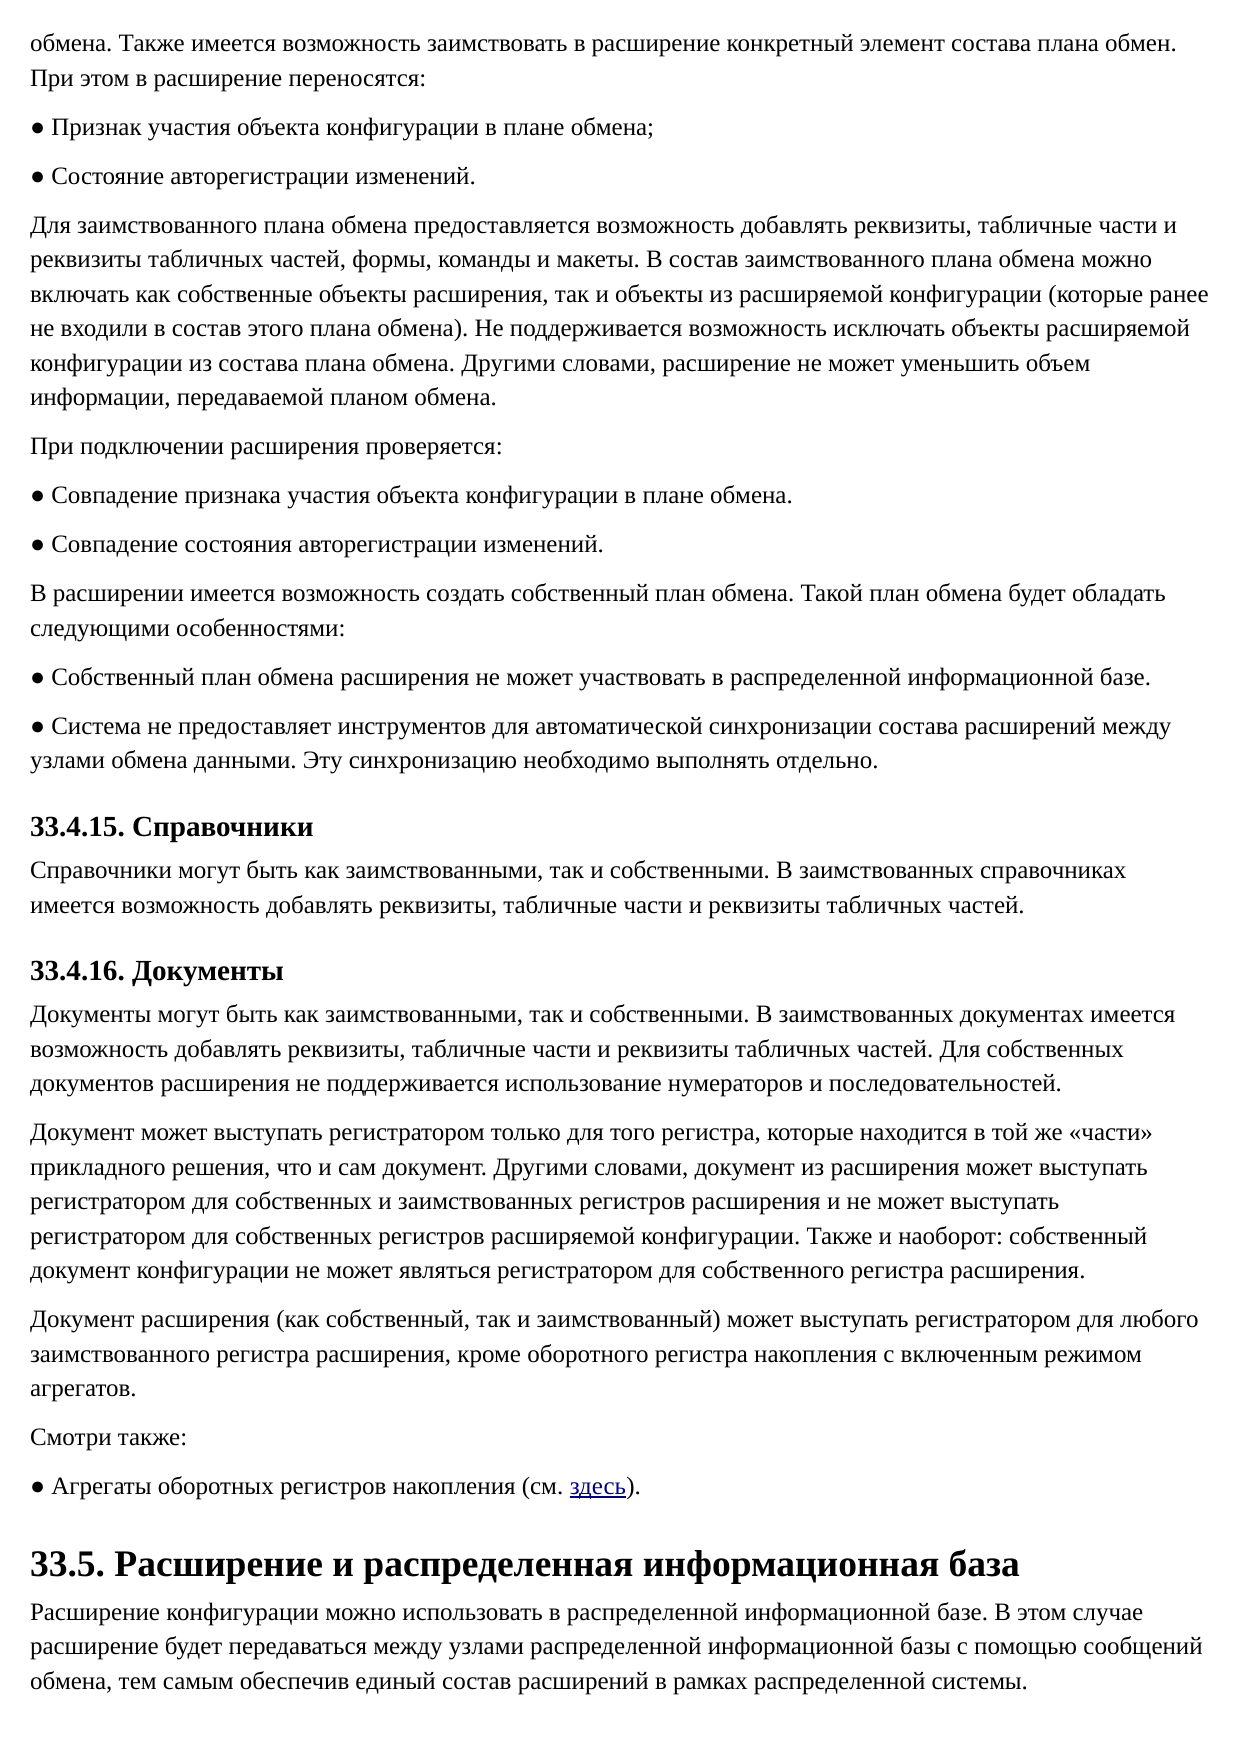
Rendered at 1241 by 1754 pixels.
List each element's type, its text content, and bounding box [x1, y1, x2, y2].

text Документ расширения (как собственный, так и заимствованный) может выступать регистратором для любого заимствованного регистра расширения, кроме оборотного регистра накопления с включенным режимом агрегатов. [30, 1304, 1211, 1402]
text ● Признак участия объекта конфигурации в плане обмена; [30, 112, 1211, 140]
text Расширение конфигурации можно использовать в распределенной информационной базе. В этом случае расширение будет передаваться между узлами распределенной информационной базы с помощью сообщений обмена, тем самым обеспечив единый состав расширений в рамках распределенной системы. [30, 1597, 1211, 1695]
text ● Агрегаты оборотных регистров накопления (см. здесь). [30, 1471, 1211, 1500]
text ● Собственный план обмена расширения не может участвовать в распределенной информационной базе. [30, 662, 1211, 691]
text В расширении имеется возможность создать собственный план обмена. Такой план обмена будет обладать следующими особенностями: [30, 578, 1211, 642]
text ● Совпадение состояния авторегистрации изменений. [30, 529, 1211, 558]
subtitle 33.4.16. Документы [30, 953, 1211, 987]
subtitle 33.4.15. Справочники [30, 809, 1211, 843]
text Для заимствованного плана обмена предоставляется возможность добавлять реквизиты, табличные части и реквизиты табличных частей, формы, команды и макеты. В состав заимствованного плана обмена можно включать как собственные объекты расширения, так и объекты из расширяемой конфигурации (которые ранее не входили в состав этого плана обмена). Не поддерживается возможность исключать объекты расширяемой конфигурации из состава плана обмена. Другими словами, расширение не может уменьшить объем информации, передаваемой планом обмена. [30, 210, 1211, 411]
text При подключении расширения проверяется: [30, 431, 1211, 460]
subtitle 33.5. Расширение и распределенная информационная база [30, 1541, 1211, 1584]
text ● Совпадение признака участия объекта конфигурации в плане обмена. [30, 480, 1211, 509]
text Документы могут быть как заимствованными, так и собственными. В заимствованных документах имеется возможность добавлять реквизиты, табличные части и реквизиты табличных частей. Для собственных документов расширения не поддерживается использование нумераторов и последовательностей. [30, 999, 1211, 1097]
text ● Система не предоставляет инструментов для автоматической синхронизации состава расширений между узлами обмена данными. Эту синхронизацию необходимо выполнять отдельно. [30, 711, 1211, 774]
text Справочники могут быть как заимствованными, так и собственными. В заимствованных справочниках имеется возможность добавлять реквизиты, табличные части и реквизиты табличных частей. [30, 855, 1211, 918]
text ● Состояние авторегистрации изменений. [30, 161, 1211, 189]
text Документ может выступать регистратором только для того регистра, которые находится в той же «части» прикладного решения, что и сам документ. Другими словами, документ из расширения может выступать регистратором для собственных и заимствованных регистров расширения и не может выступать регистратором для собственных регистров расширяемой конфигурации. Также и наоборот: собственный документ конфигурации не может являться регистратором для собственного регистра расширения. [30, 1117, 1211, 1284]
text обмена. Также имеется возможность заимствовать в расширение конкретный элемент состава плана обмен. При этом в расширение переносятся: [30, 28, 1211, 91]
text Смотри также: [30, 1422, 1211, 1451]
